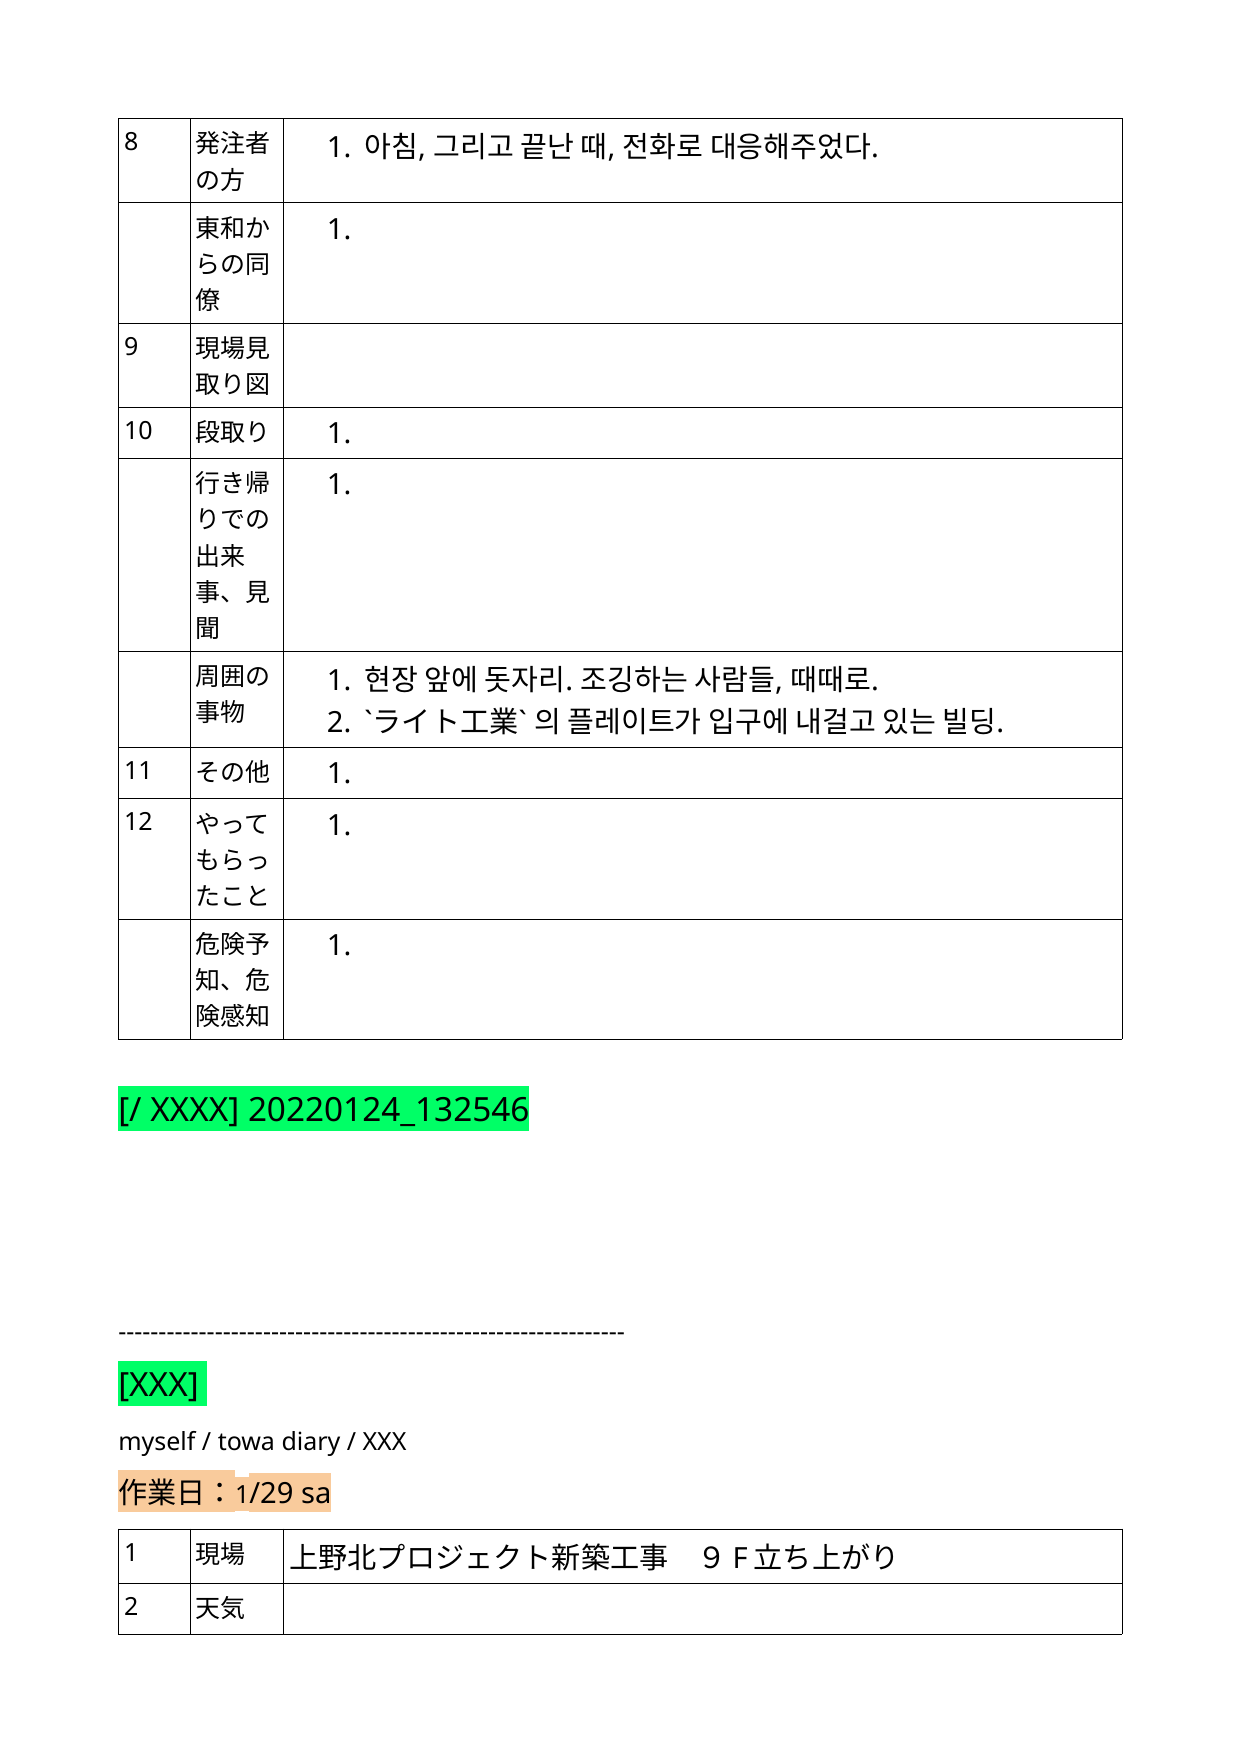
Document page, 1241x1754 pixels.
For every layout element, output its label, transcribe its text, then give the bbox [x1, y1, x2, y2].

table_header 1 [119, 1530, 190, 1582]
table_cell 현장 앞에 돗자리. 조깅하는 사람들, 때때로. `ライト工業` 의 플레이트가 입구에 내걸고 있는 빌딩. [284, 652, 1122, 747]
table_cell 段取り [191, 408, 283, 458]
table_cell その他 [191, 748, 283, 798]
table_cell [284, 748, 1122, 798]
text myself / towa diary / XXX [118, 1423, 1122, 1458]
table_cell [284, 203, 1122, 322]
table_cell [284, 799, 1122, 918]
table_cell やってもらったこと [191, 799, 283, 918]
table_header 現場 [191, 1530, 283, 1582]
table_cell [284, 459, 1122, 651]
table_cell [284, 1584, 1122, 1634]
table_cell 東和からの同僚 [191, 203, 283, 322]
table_cell 2 [119, 1584, 190, 1634]
table_cell [284, 324, 1122, 407]
table_cell 危険予知、危険感知 [191, 920, 283, 1039]
table_cell 아침, 그리고 끝난 때, 전화로 대응해주었다. [284, 119, 1122, 202]
table_cell [119, 459, 190, 651]
table_header 上野北プロジェクト新築工事 ９F立ち上がり [284, 1530, 1122, 1582]
table_cell [119, 652, 190, 747]
table_cell [284, 920, 1122, 1039]
table_cell 行き帰りでの出来事、見聞 [191, 459, 283, 651]
table_cell 天気 [191, 1584, 283, 1634]
table_cell 周囲の事物 [191, 652, 283, 747]
table_cell [284, 408, 1122, 458]
table_cell 10 [119, 408, 190, 458]
table_cell 12 [119, 799, 190, 918]
table_cell 8 [119, 119, 190, 202]
text 作業日：1/29 sa [118, 1470, 1122, 1512]
table_cell [119, 920, 190, 1039]
table_cell 発注者の方 [191, 119, 283, 202]
text --------------------------------------------------------------- [118, 1314, 1122, 1348]
text [XXX] [118, 1361, 1122, 1406]
text [/ XXXX] 20220124_132546 [118, 1086, 1122, 1131]
table_cell 現場見取り図 [191, 324, 283, 407]
table_cell 9 [119, 324, 190, 407]
table_cell 11 [119, 748, 190, 798]
table_cell [119, 203, 190, 322]
